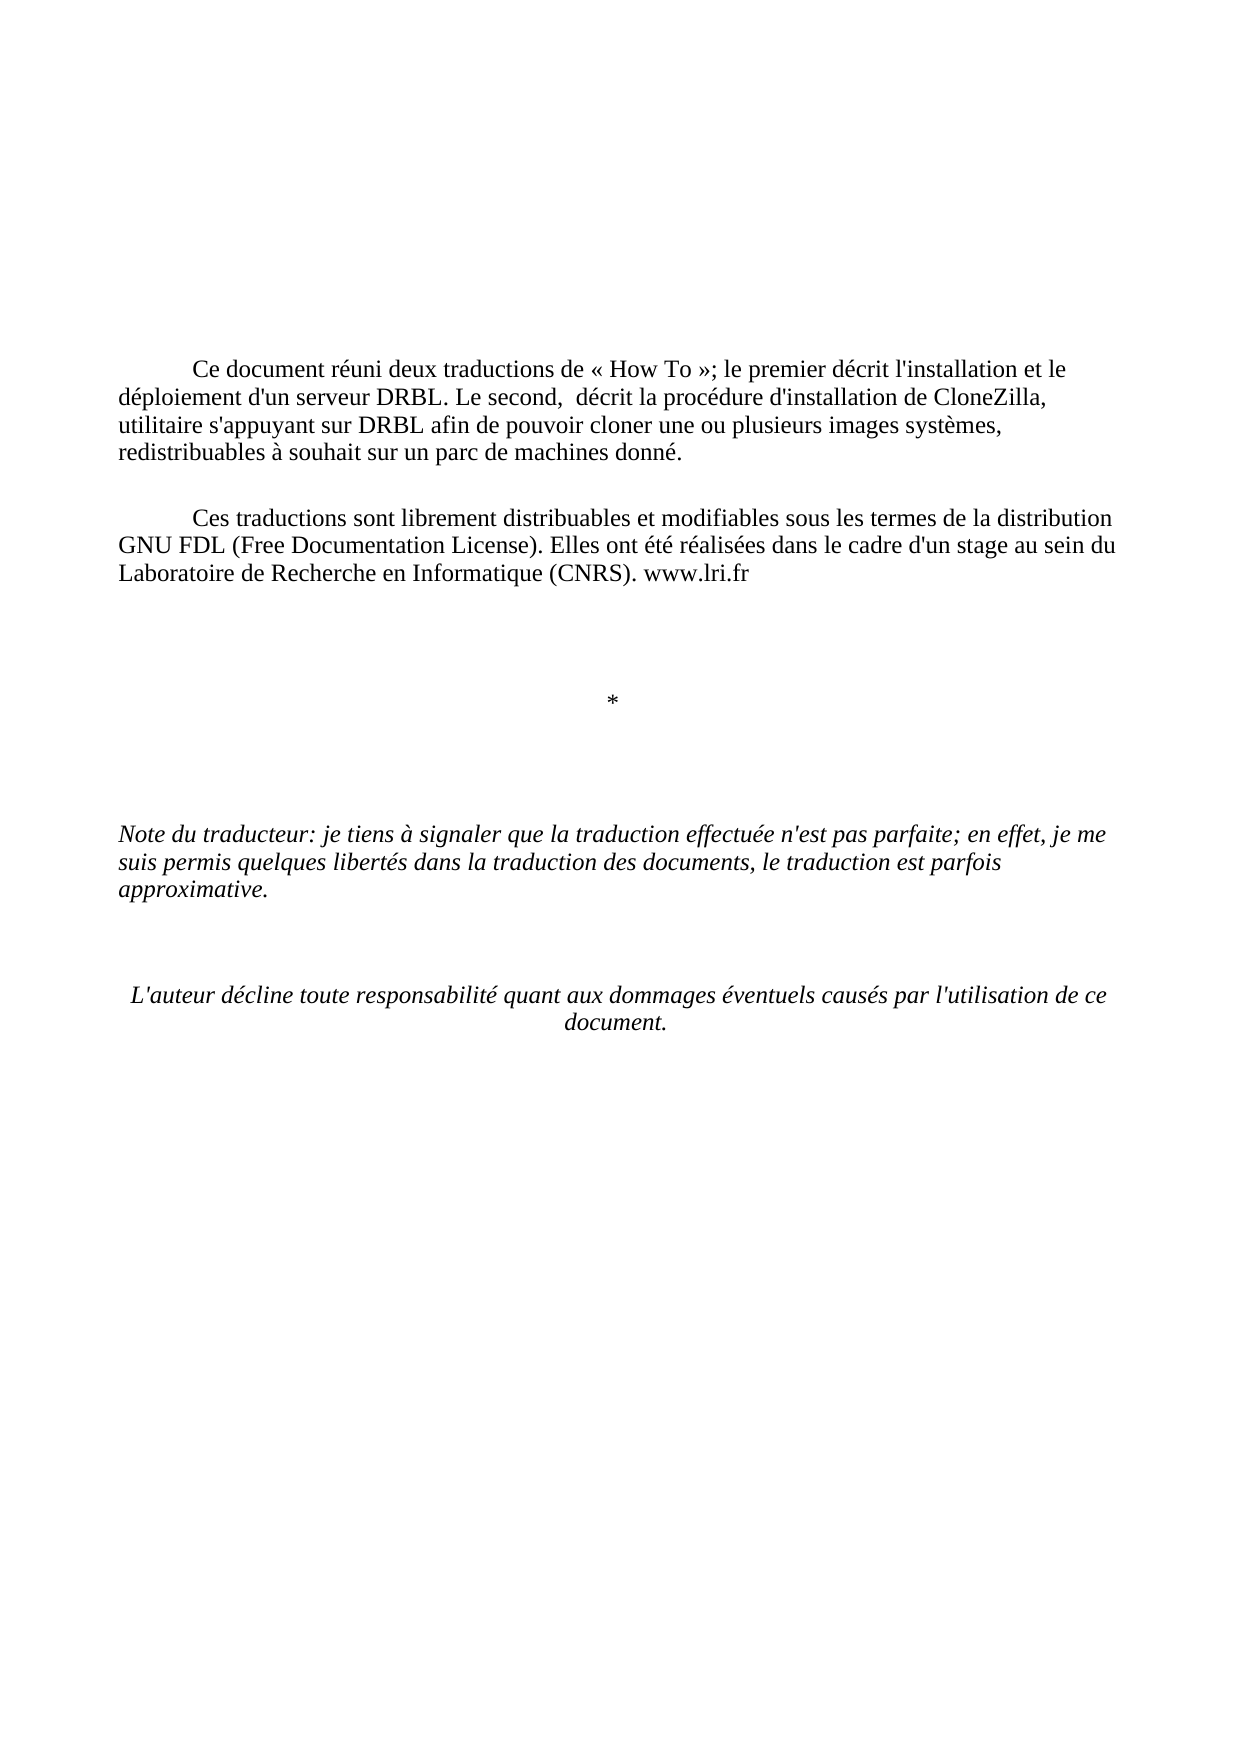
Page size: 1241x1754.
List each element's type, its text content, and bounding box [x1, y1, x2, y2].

text Note du traducteur: je tiens à signaler que la traduction effectuée n'est pas parfaite; en effet, je me suis permis quelques libertés dans la traduction des documents, le traduction est parfois approximative. [118, 820, 1122, 903]
text Ce document réuni deux traductions de « How To »; le premier décrit l'installation et le déploiement d'un serveur DRBL. Le second, décrit la procédure d'installation de CloneZilla, utilitaire s'appuyant sur DRBL afin de pouvoir cloner une ou plusieurs images systèmes, redistribuables à souhait sur un parc de machines donné. [118, 355, 1122, 466]
text * [118, 689, 1122, 717]
text L'auteur décline toute responsabilité quant aux dommages éventuels causés par l'utilisation de ce document. [118, 981, 1122, 1036]
text Ces traductions sont librement distribuables et modifiables sous les termes de la distribution GNU FDL (Free Documentation License). Elles ont été réalisées dans le cadre d'un stage au sein du Laboratoire de Recherche en Informatique (CNRS). www.lri.fr [118, 504, 1122, 587]
